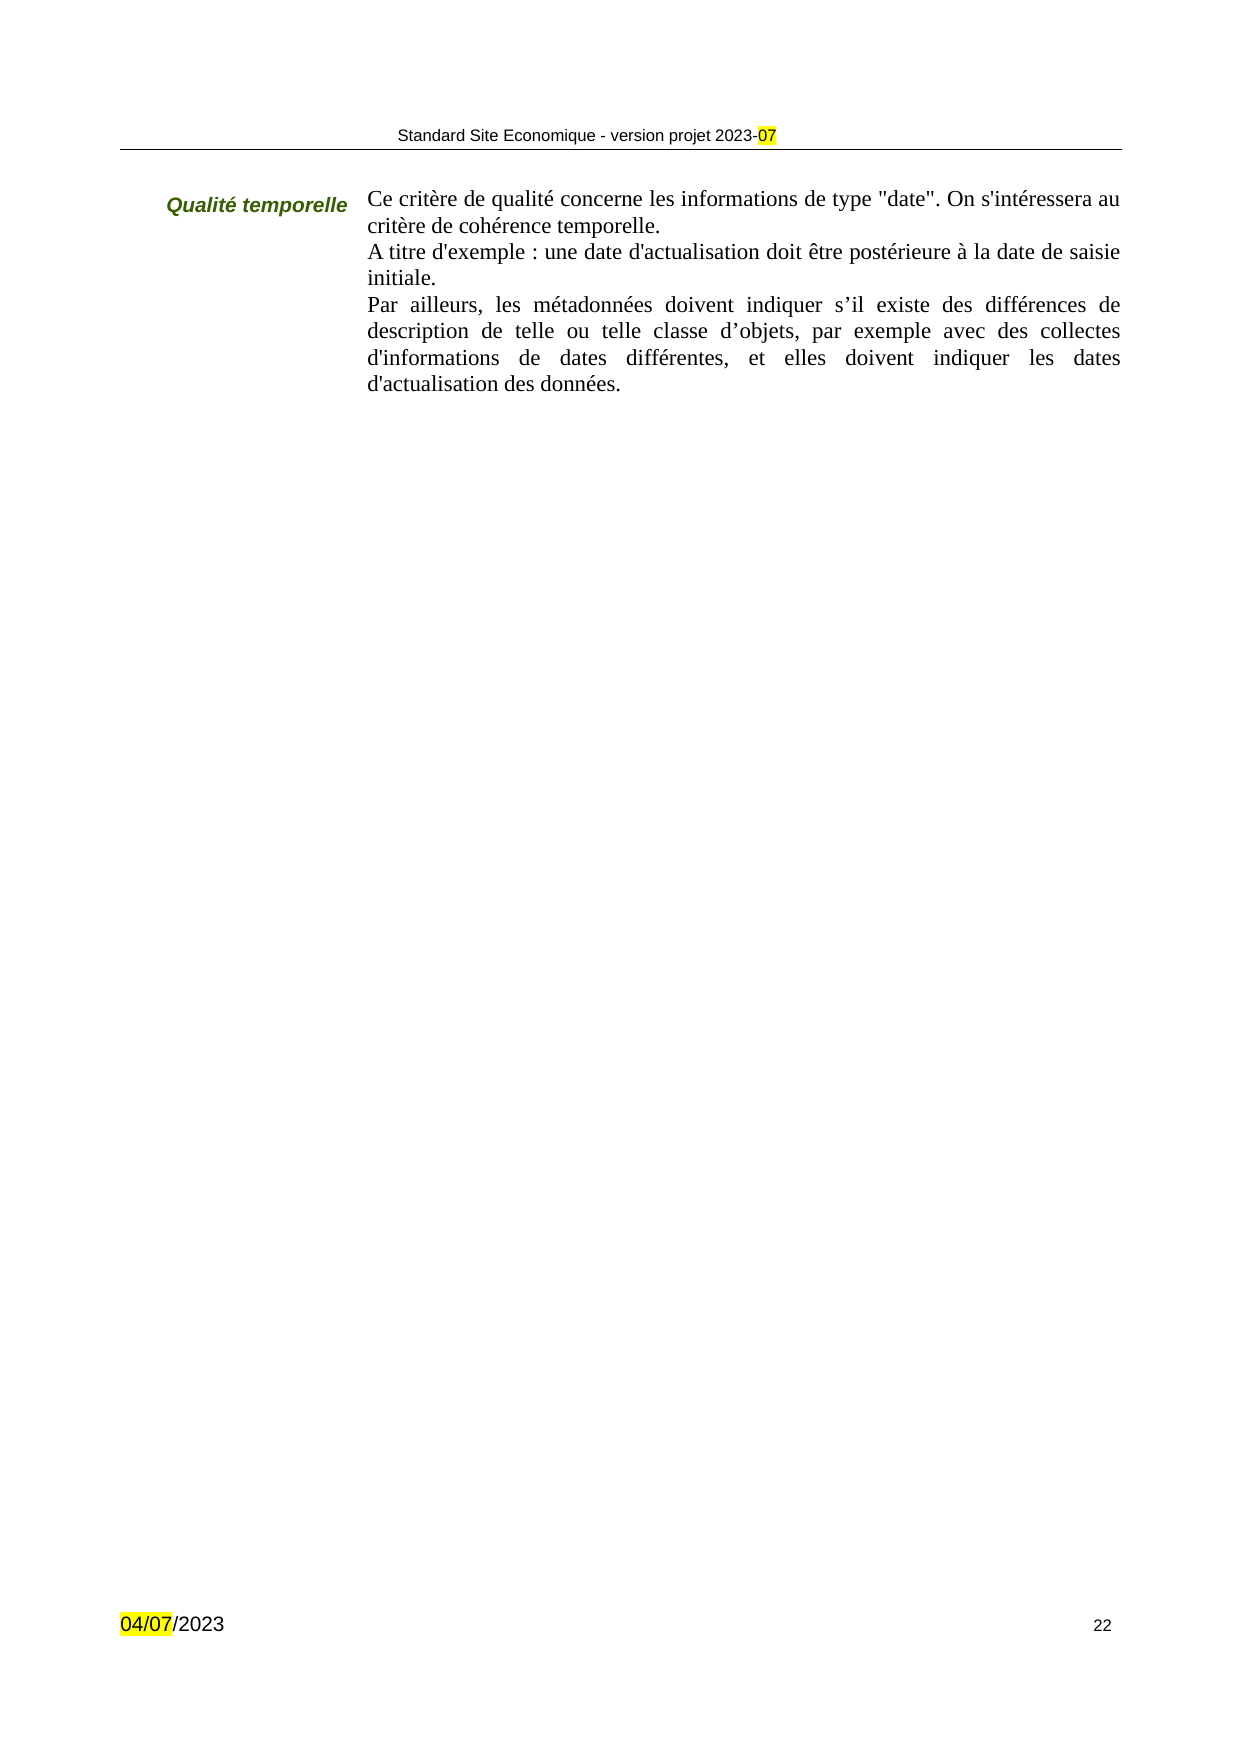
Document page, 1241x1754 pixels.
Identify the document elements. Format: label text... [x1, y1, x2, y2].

table_cell Qualité temporelle [118, 180, 355, 402]
table_cell Ce critère de qualité concerne les informations de type "date". On s'intéressera au critère de cohérence temporelle. A titre d'exemple : une date d'actualisation doit être postérieure à la date de saisie initiale. Par ailleurs, les métadonnées doivent indiquer s’il existe des différences de description de telle ou telle classe d’objets, par exemple avec des collectes d'informations de dates différentes, et elles doivent indiquer les dates d'actualisation des données. [355, 180, 1122, 402]
